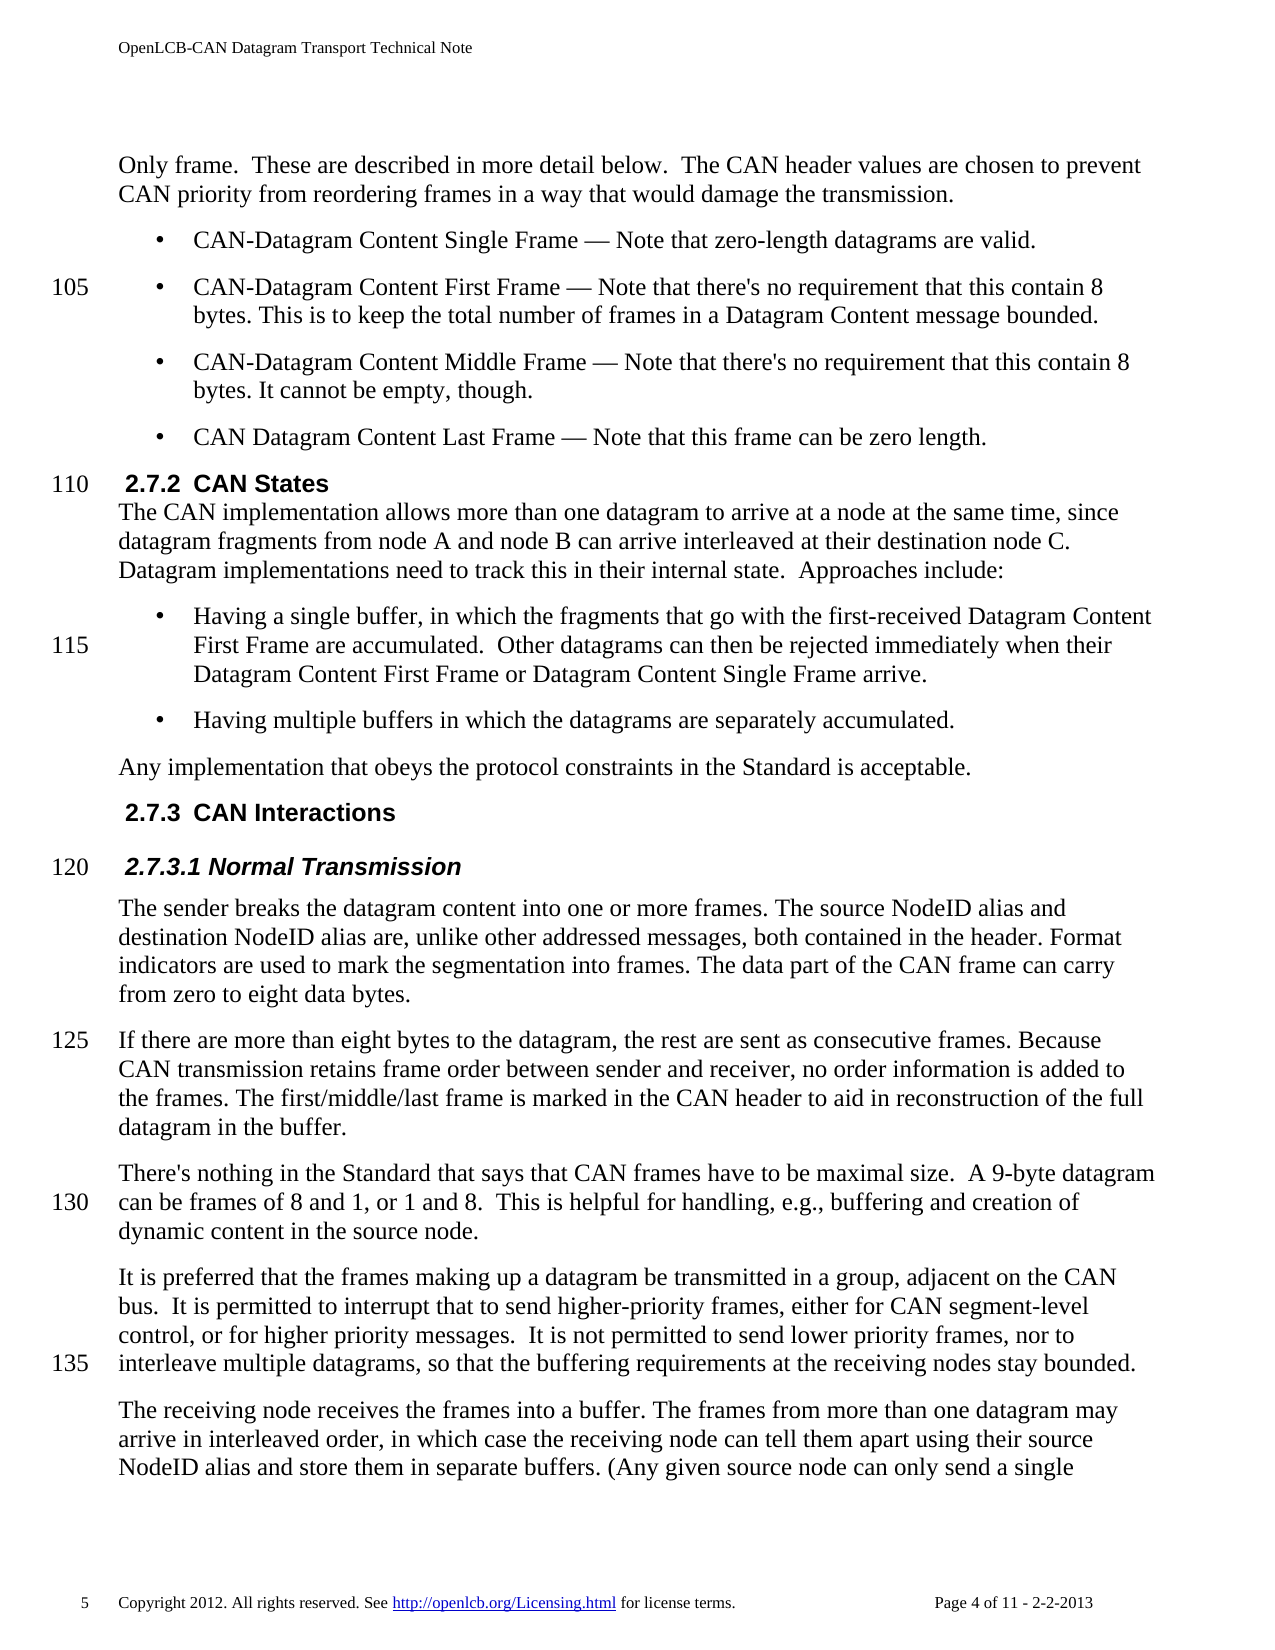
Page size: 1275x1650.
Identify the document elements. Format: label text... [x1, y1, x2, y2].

list CAN-Datagram Content First Frame — Note that there's no requirement that this contain 8 bytes. This is to keep the total number of frames in a Datagram Content message bounded. [156, 272, 1157, 329]
list CAN-Datagram Content Single Frame — Note that zero-length datagrams are valid. [156, 225, 1157, 254]
text The receiving node receives the frames into a buffer. The frames from more than one datagram may arrive in interleaved order, in which case the receiving node can tell them apart using their source NodeID alias and store them in separate buffers. (Any given source node can only send a single [118, 1395, 1157, 1481]
text There's nothing in the Standard that says that CAN frames have to be maximal size. A 9-byte datagram can be frames of 8 and 1, or 1 and 8. This is helpful for handling, e.g., buffering and creation of dynamic content in the source node. [118, 1158, 1157, 1244]
text The sender breaks the datagram content into one or more frames. The source NodeID alias and destination NodeID alias are, unlike other addressed messages, both contained in the header. Format indicators are used to mark the segmentation into frames. The data part of the CAN frame can carry from zero to eight data bytes. [118, 893, 1157, 1008]
list CAN-Datagram Content Middle Frame — Note that there's no requirement that this contain 8 bytes. It cannot be empty, though. [156, 347, 1157, 404]
list Having multiple buffers in which the datagrams are separately accumulated. [156, 705, 1157, 734]
text The CAN implementation allows more than one datagram to arrive at a node at the same time, since datagram fragments from node A and node B can arrive interleaved at their destination node C. Datagram implementations need to track this in their internal state. Approaches include: [118, 497, 1157, 583]
text If there are more than eight bytes to the datagram, the rest are sent as consecutive frames. Because CAN transmission retains frame order between sender and receiver, no order information is added to the frames. The first/middle/last frame is marked in the CAN header to aid in reconstruction of the full datagram in the buffer. [118, 1026, 1157, 1141]
text Any implementation that obeys the protocol constraints in the Standard is acceptable. [118, 752, 1157, 780]
subtitle CAN Interactions [118, 798, 1157, 827]
subtitle CAN States [118, 468, 1157, 497]
list Having a single buffer, in which the fragments that go with the first-received Datagram Content First Frame are accumulated. Other datagrams can then be rejected immediately when their Datagram Content First Frame or Datagram Content Single Frame arrive. [156, 601, 1157, 687]
text It is preferred that the frames making up a datagram be transmitted in a group, adjacent on the CAN bus. It is permitted to interrupt that to send higher-priority frames, either for CAN segment-level control, or for higher priority messages. It is not permitted to send lower priority frames, nor to interleave multiple datagrams, so that the buffering requirements at the receiving nodes stay bounded. [118, 1262, 1157, 1377]
list CAN Datagram Content Last Frame — Note that this frame can be zero length. [156, 422, 1157, 451]
subtitle Normal Transmission [118, 852, 1157, 880]
text Only frame. These are described in more detail below. The CAN header values are chosen to prevent CAN priority from reordering frames in a way that would damage the transmission. [118, 150, 1157, 207]
